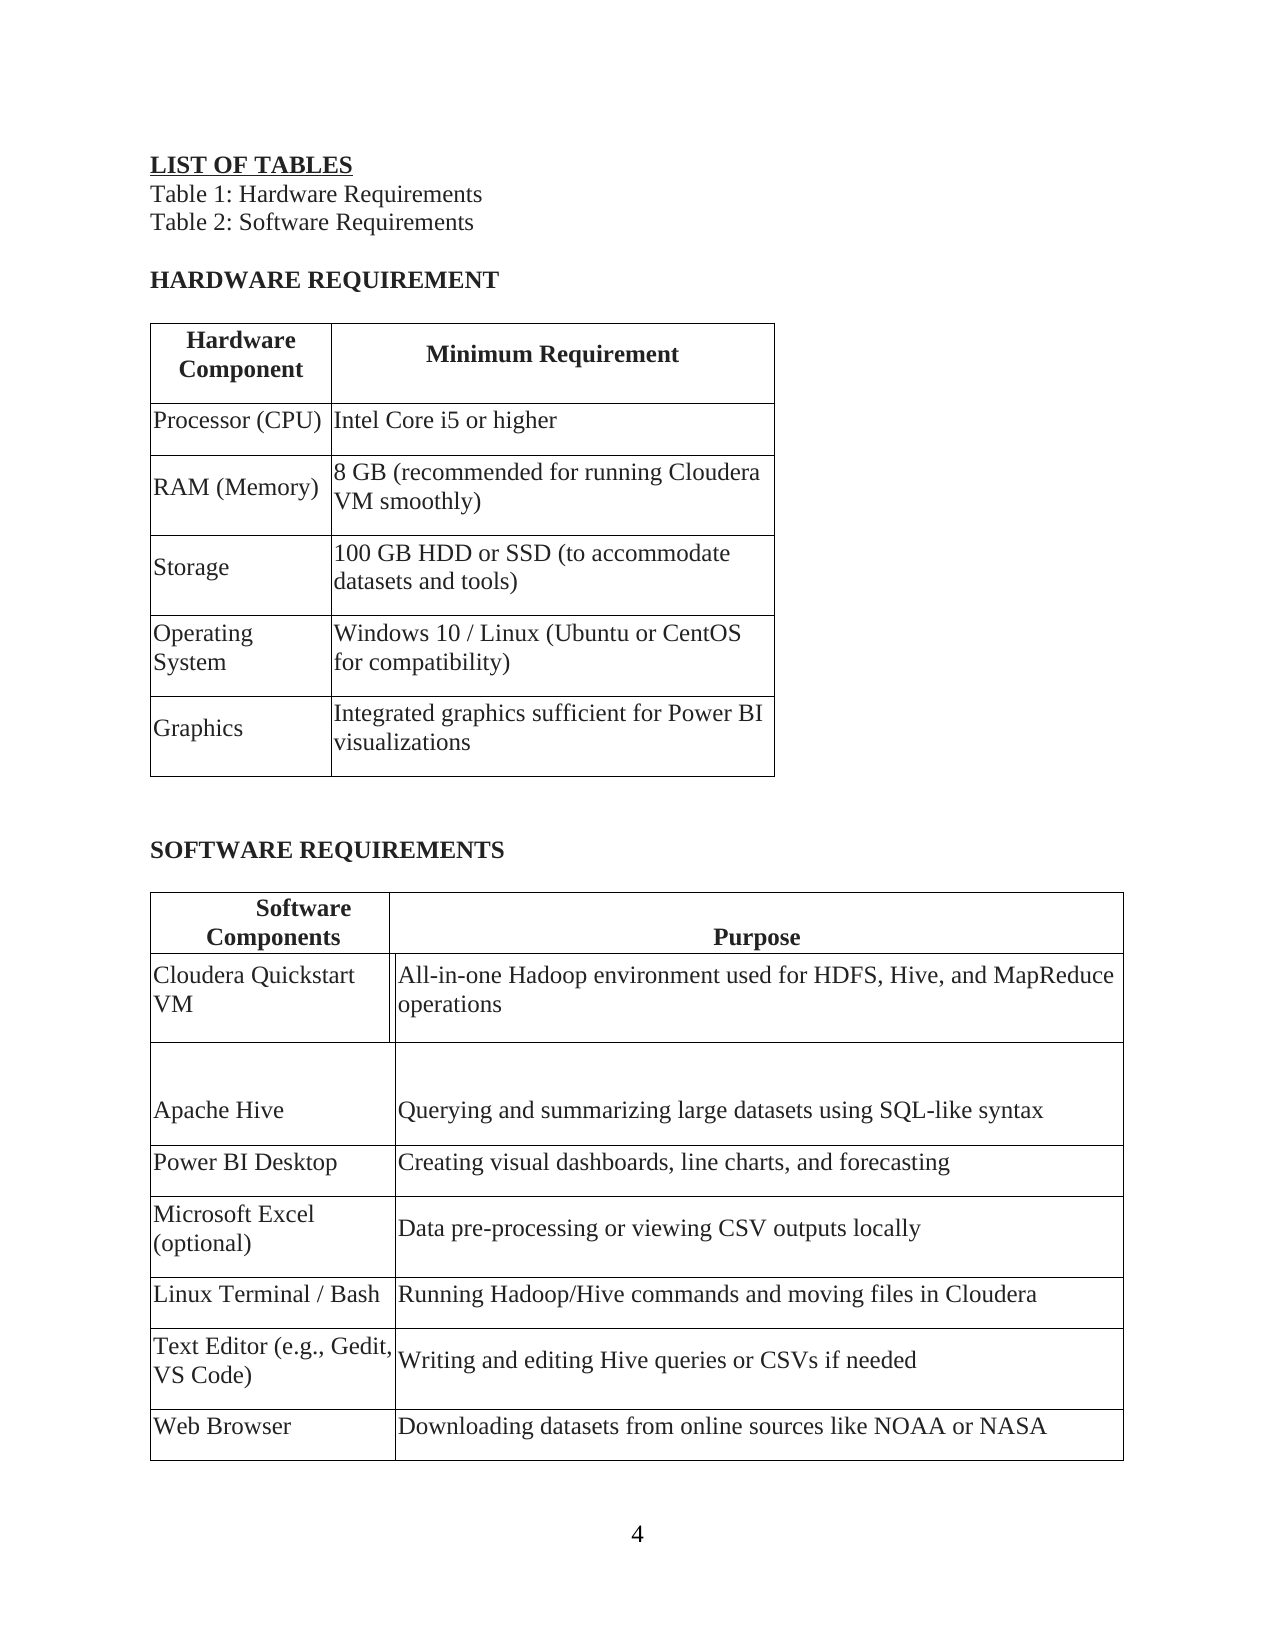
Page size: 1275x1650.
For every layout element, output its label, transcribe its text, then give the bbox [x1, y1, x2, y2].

table_cell Running Hadoop/Hive commands and moving files in Cloudera [396, 1278, 1123, 1328]
table_header Purpose [390, 893, 1123, 953]
table_cell Querying and summarizing large datasets using SQL-like syntax [396, 1094, 1123, 1144]
table_cell Creating visual dashboards, line charts, and forecasting [396, 1146, 1123, 1196]
table_cell [151, 1461, 1124, 1490]
table_cell Microsoft Excel (optional) [151, 1197, 395, 1277]
table_cell Downloading datasets from online sources like NOAA or NASA [396, 1410, 1123, 1460]
table_header Software Components [151, 893, 389, 953]
table_cell Web Browser [151, 1410, 395, 1460]
table_cell Graphics [151, 697, 331, 776]
table_cell 100 GB HDD or SSD (to accommodate datasets and tools) [332, 536, 774, 615]
table_cell Cloudera Quickstart VM [151, 954, 389, 1042]
table_cell Processor (CPU) [151, 404, 331, 454]
text SOFTWARE REQUIREMENTS [150, 835, 1125, 863]
table_cell 8 GB (recommended for running Cloudera VM smoothly) [332, 456, 774, 535]
table_cell Power BI Desktop [151, 1146, 395, 1196]
text HARDWARE REQUIREMENT [150, 265, 1125, 294]
table_cell Integrated graphics sufficient for Power BI visualizations [332, 697, 774, 776]
table_header Minimum Requirement [332, 324, 774, 403]
table_cell Text Editor (e.g., Gedit, VS Code) [151, 1329, 395, 1409]
table_cell [390, 954, 395, 1042]
table_cell [151, 1043, 395, 1094]
table_cell Linux Terminal / Bash [151, 1278, 395, 1328]
table_cell Operating System [151, 616, 331, 696]
table_header Hardware Component [151, 324, 331, 403]
table_cell All-in-one Hadoop environment used for HDFS, Hive, and MapReduce operations [396, 954, 1123, 1042]
table_cell Apache Hive [151, 1094, 395, 1144]
table_cell Windows 10 / Linux (Ubuntu or CentOS for compatibility) [332, 616, 774, 696]
table_cell RAM (Memory) [151, 456, 331, 535]
text LIST OF TABLES [150, 150, 1125, 179]
text Table 2: Software Requirements [150, 207, 1125, 236]
table_cell Storage [151, 536, 331, 615]
table_cell Intel Core i5 or higher [332, 404, 774, 454]
table_cell [396, 1043, 1123, 1094]
text Table 1: Hardware Requirements [150, 179, 1125, 207]
table_cell Data pre-processing or viewing CSV outputs locally [396, 1197, 1123, 1277]
table_cell Writing and editing Hive queries or CSVs if needed [396, 1329, 1123, 1409]
